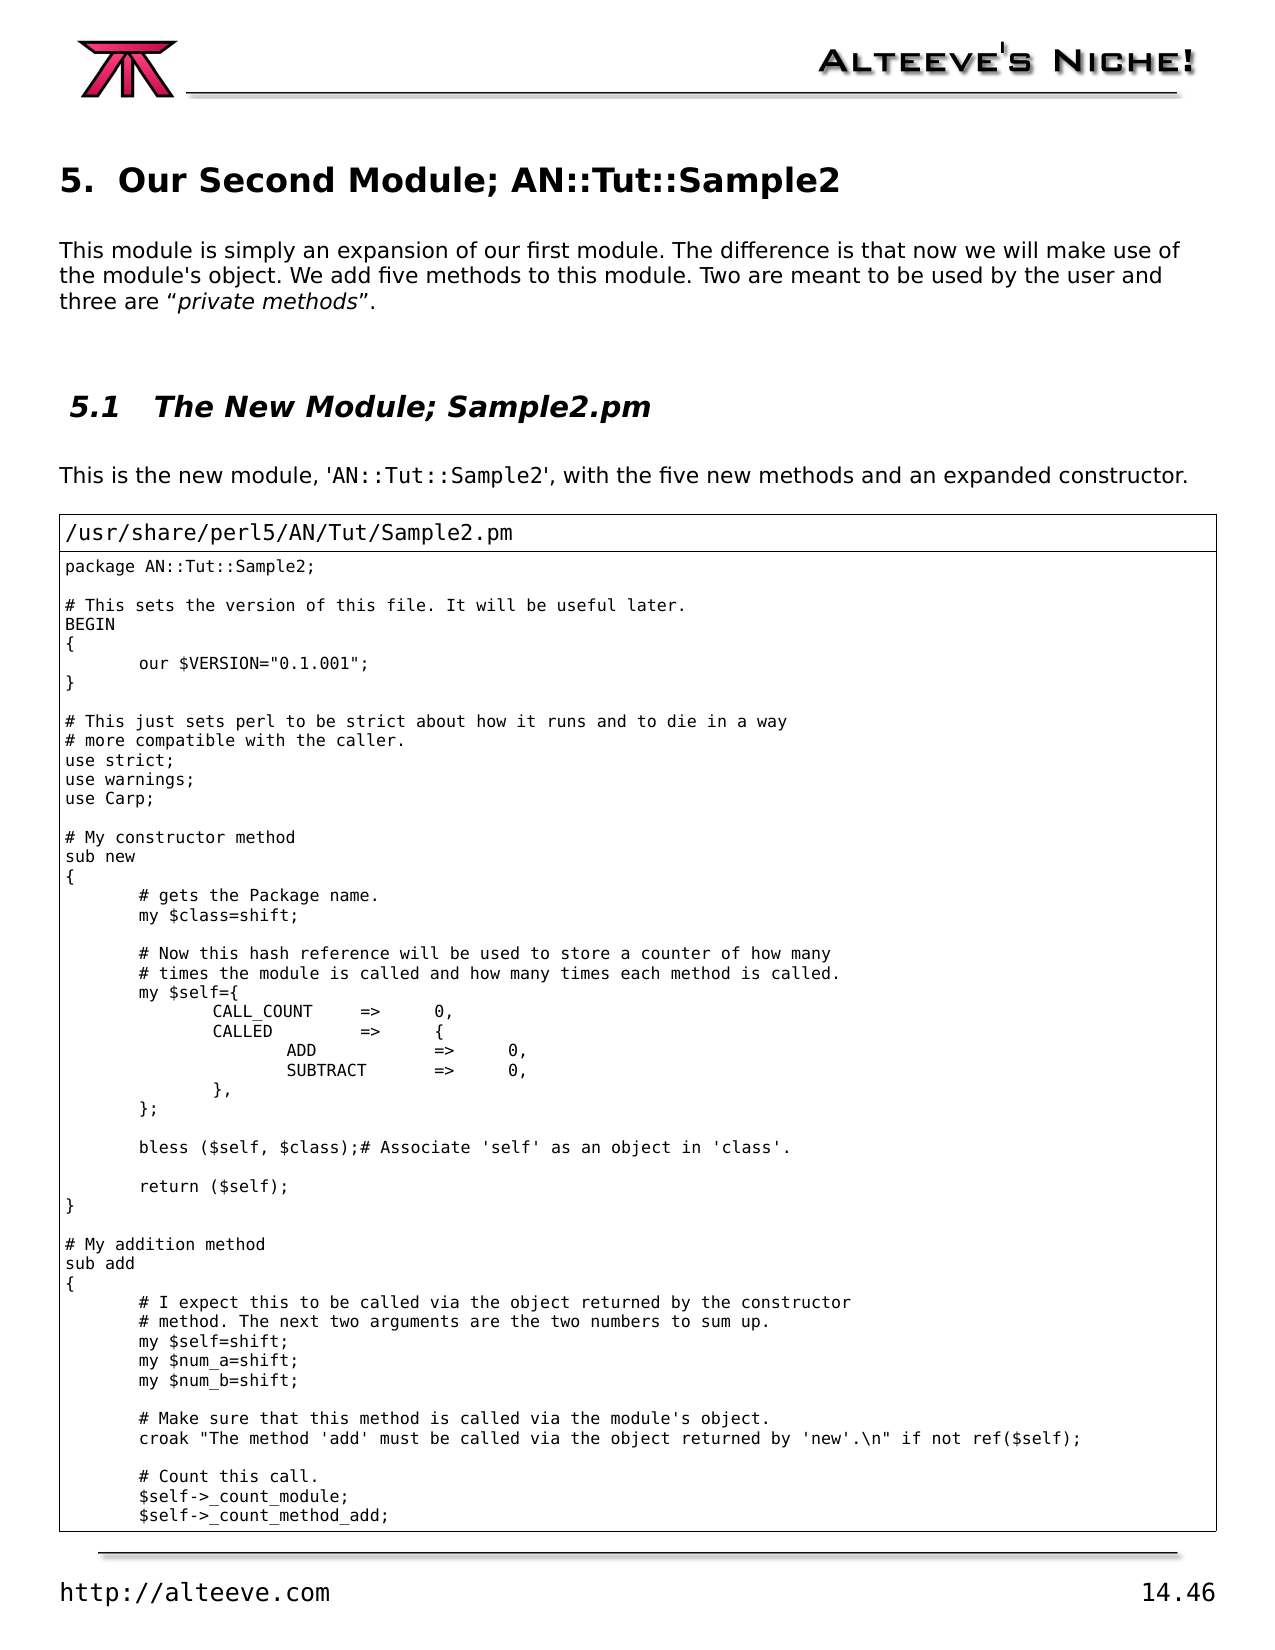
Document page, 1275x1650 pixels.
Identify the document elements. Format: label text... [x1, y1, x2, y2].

text This is the new module, 'AN::Tut::Sample2', with the five new methods and an expanded constructor. [59, 463, 1216, 488]
subtitle The New Module; Sample2.pm [59, 391, 1216, 425]
table_header /usr/share/perl5/AN/Tut/Sample2.pm [60, 515, 1216, 551]
picture [76, 1545, 1199, 1589]
subtitle Our Second Module; AN::Tut::Sample2 [59, 161, 1216, 200]
text This module is simply an expansion of our first module. The difference is that now we will make use of the module's object. We add five methods to this module. Two are meant to be used by the user and three are “private methods”. [59, 238, 1216, 315]
picture [76, 39, 1199, 99]
table_cell package AN::Tut::Sample2; # This sets the version of this file. It will be useful later. BEGIN { our $VERSION="0.1.001"; } # This just sets perl to be strict about how it runs and to die in a way # more compatible with the caller. use strict; use warnings; use Carp; # My constructor method sub new { # gets the Package name. my $class=shift; # Now this hash reference will be used to store a counter of how many # times the module is called and how many times each method is called. my $self={ CALL_COUNT => 0, CALLED => { ADD => 0, SUBTRACT => 0, }, }; bless ($self, $class); # Associate 'self' as an object in 'class'. return ($self); } # My addition method sub add { # I expect this to be called via the object returned by the constructor # method. The next two arguments are the two numbers to sum up. my $self=shift; my $num_a=shift; my $num_b=shift; # Make sure that this method is called via the module's object. croak "The method 'add' must be called via the object returned by 'new'.\n" if not ref($self); # Count this call. $self->_count_module; $self->_count_method_add; [60, 552, 1216, 1531]
